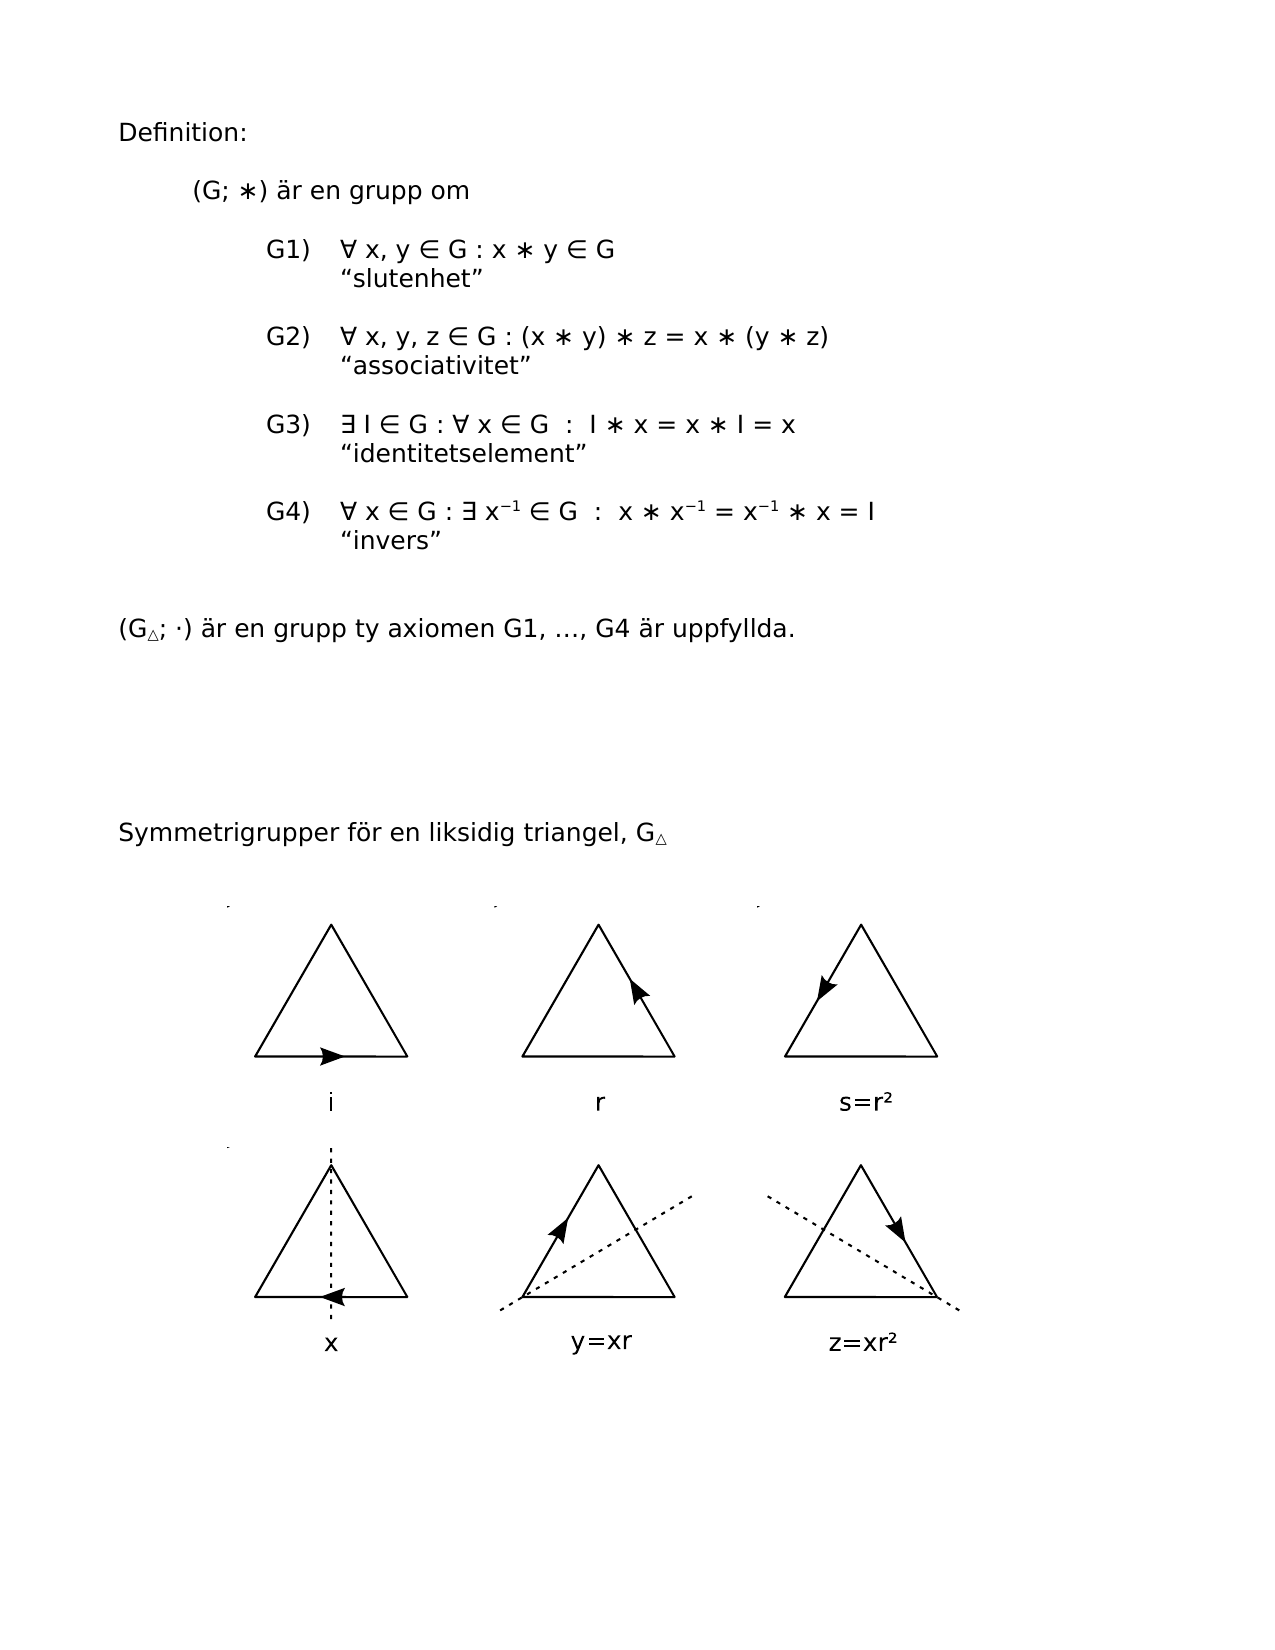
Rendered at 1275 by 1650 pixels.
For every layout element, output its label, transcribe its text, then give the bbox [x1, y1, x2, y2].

text Symmetrigrupper för en liksidig triangel, G△ [118, 818, 1157, 847]
text Definition: [118, 118, 1157, 147]
text “associativitet” [118, 351, 1157, 381]
text “slutenhet” [118, 264, 1157, 293]
text (G△; ⋅) är en grupp ty axiomen G1, …, G4 är uppfyllda. [118, 614, 1157, 643]
text G3) ∃ I ∈ G : ∀ x ∈ G : I ∗ x = x ∗ I = x [118, 410, 1157, 439]
text G1) ∀ x, y ∈ G : x ∗ y ∈ G [118, 235, 1157, 264]
text “invers” [118, 526, 1157, 556]
text “identitetselement” [118, 439, 1157, 468]
text (G; ∗) är en grupp om [118, 176, 1157, 206]
text G2) ∀ x, y, z ∈ G : (x ∗ y) ∗ z = x ∗ (y ∗ z) [118, 322, 1157, 351]
text G4) ∀ x ∈ G : ∃ x−1 ∈ G : x ∗ x−1 = x−1 ∗ x = I [118, 497, 1157, 526]
